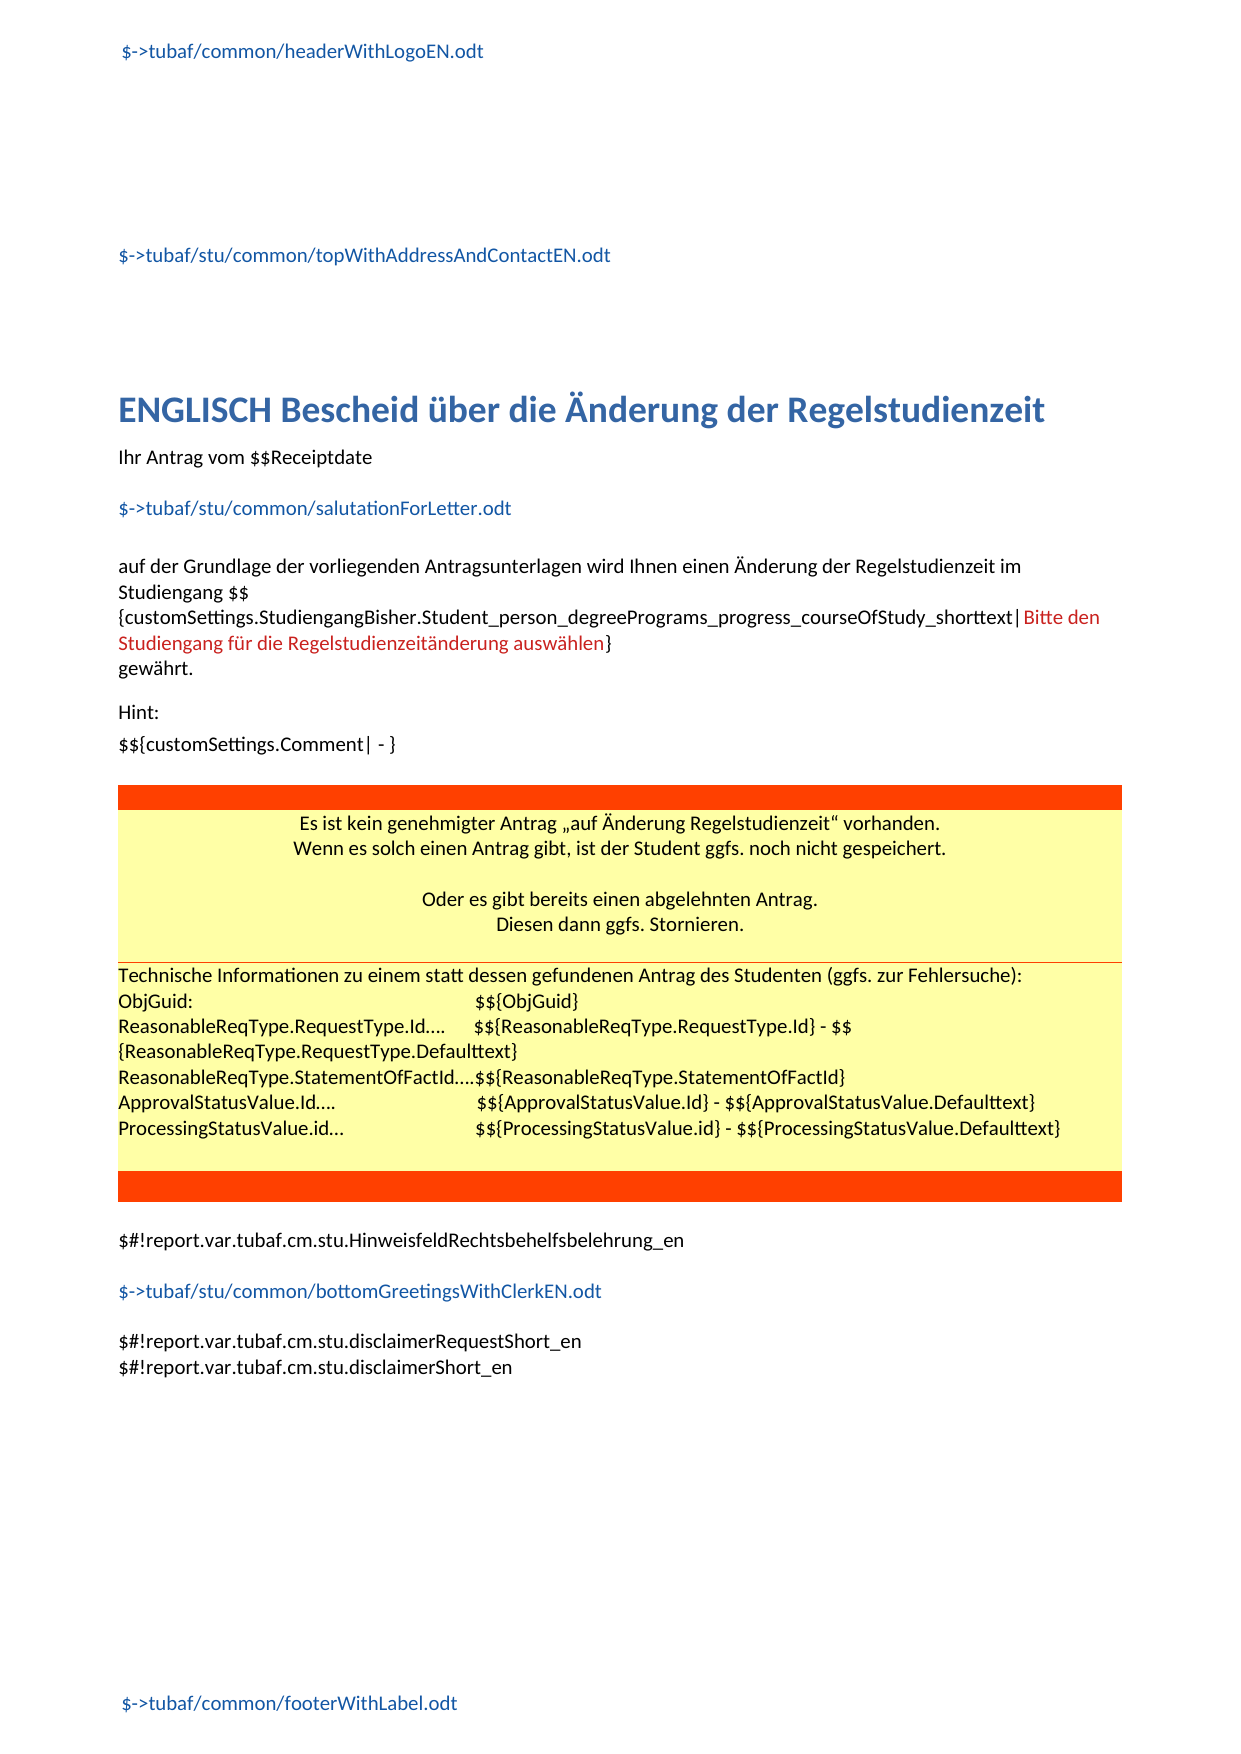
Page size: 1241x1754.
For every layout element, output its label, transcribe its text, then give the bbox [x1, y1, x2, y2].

table_cell [118, 521, 620, 539]
table_header [118, 785, 1122, 810]
text $->tubaf/stu/common/bottomGreetingsWithClerkEN.odt [118, 1278, 1122, 1303]
table_cell Technische Informationen zu einem statt dessen gefundenen Antrag des Studenten (ggfs. zur Fehlersuche): ObjGuid: $${ObjGuid} ReasonableReqType.RequestType.Id…. $${ReasonableReqType.RequestType.Id} - $${ReasonableReqType.RequestType.Defaulttext} ReasonableReqType.StatementOfFactId….$${ReasonableReqType.StatementOfFactId} ApprovalStatusValue.Id…. $${ApprovalStatusValue.Id} - $${ApprovalStatusValue.Defaulttext} ProcessingStatusValue.id… $${ProcessingStatusValue.id} - $${ProcessingStatusValue.Defaulttext} [118, 963, 1122, 1140]
table_cell $->tubaf/stu/common/salutationForLetter.odt [118, 470, 1122, 521]
table_header [118, 1171, 1122, 1202]
table_cell auf der Grundlage der vorliegenden Antragsunterlagen wird Ihnen einen Änderung der Regelstudienzeit im Studiengang $${customSettings.StudiengangBisher.Student_person_degreePrograms_progress_courseOfStudy_shorttext|Bitte den Studiengang für die Regelstudienzeitänderung auswählen} gewährt. [118, 539, 1122, 693]
table_header ENGLISCH Bescheid über die Änderung der Regelstudienzeit Ihr Antrag vom $$Receiptdate [118, 361, 1122, 470]
table_cell [620, 757, 1122, 784]
table_cell [118, 757, 620, 784]
table_cell [620, 521, 1122, 539]
table_cell [118, 1140, 1122, 1171]
text $#!report.var.tubaf.cm.stu.disclaimerShort_en [118, 1354, 1122, 1379]
table_header [118, 330, 1122, 361]
text $->tubaf/stu/common/topWithAddressAndContactEN.odt [118, 242, 1122, 267]
table_header Es ist kein genehmigter Antrag „auf Änderung Regelstudienzeit“ vorhanden. Wenn es solch einen Antrag gibt, ist der Student ggfs. noch nicht gespeichert. Oder es gibt bereits einen abgelehnten Antrag. Diesen dann ggfs. Stornieren. [118, 810, 1122, 962]
text $#!report.var.tubaf.cm.stu.disclaimerRequestShort_en [118, 1329, 1122, 1354]
text $#!report.var.tubaf.cm.stu.HinweisfeldRechtsbehelfsbelehrung_en [118, 1227, 1122, 1252]
table_cell Hint: $${customSettings.Comment| - } [118, 693, 1122, 757]
